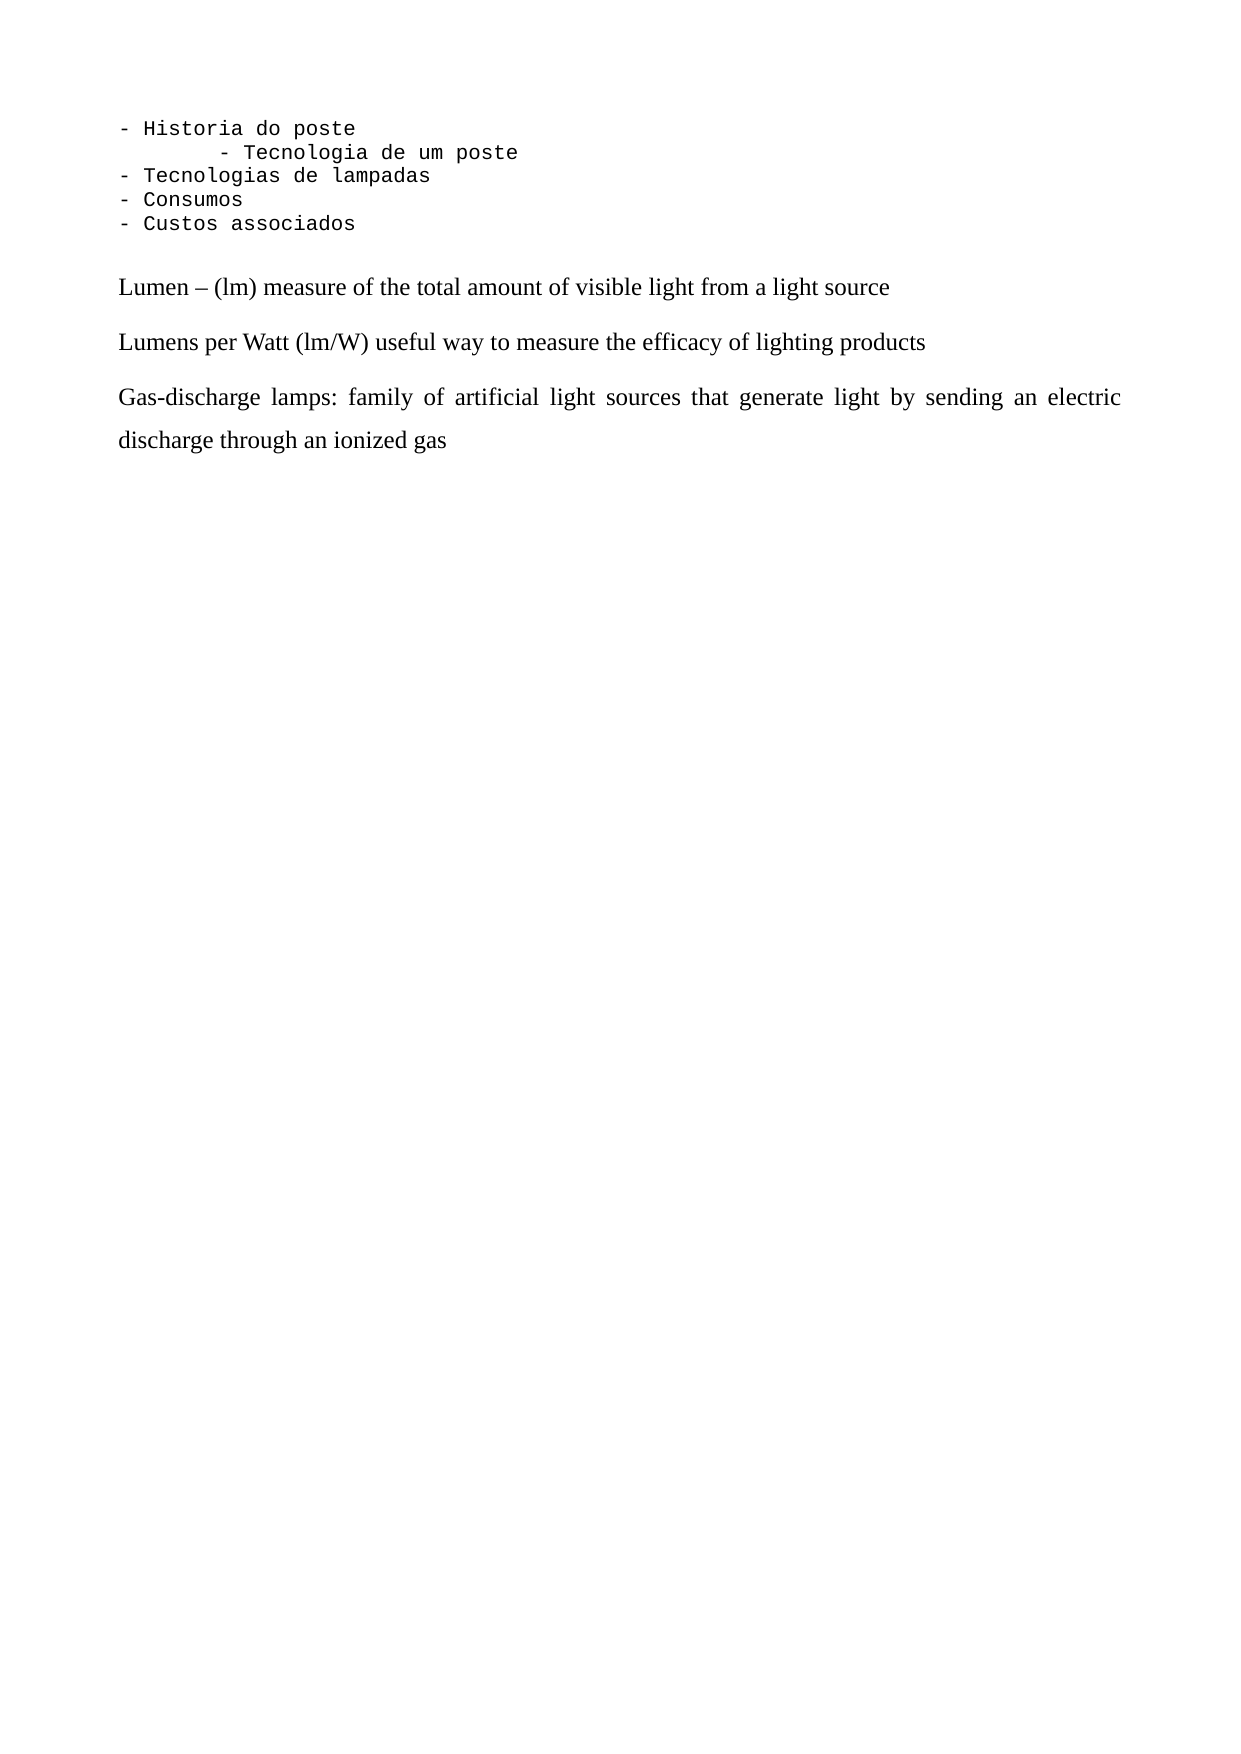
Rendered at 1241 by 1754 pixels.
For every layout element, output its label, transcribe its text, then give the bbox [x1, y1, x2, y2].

text - Tecnologias de lampadas [118, 165, 1122, 189]
text - Custos associados [118, 213, 1122, 236]
text - Historia do poste [118, 118, 1122, 142]
text Lumens per Watt (lm/W) useful way to measure the efficacy of lighting products [118, 327, 1122, 356]
text Lumen – (lm) measure of the total amount of visible light from a light source [118, 272, 1122, 301]
text - Consumos [118, 189, 1122, 213]
text - Tecnologia de um poste [118, 142, 1122, 165]
text Gas-discharge lamps: family of artificial light sources that generate light by sending an electric discharge through an ionized gas [118, 382, 1122, 454]
